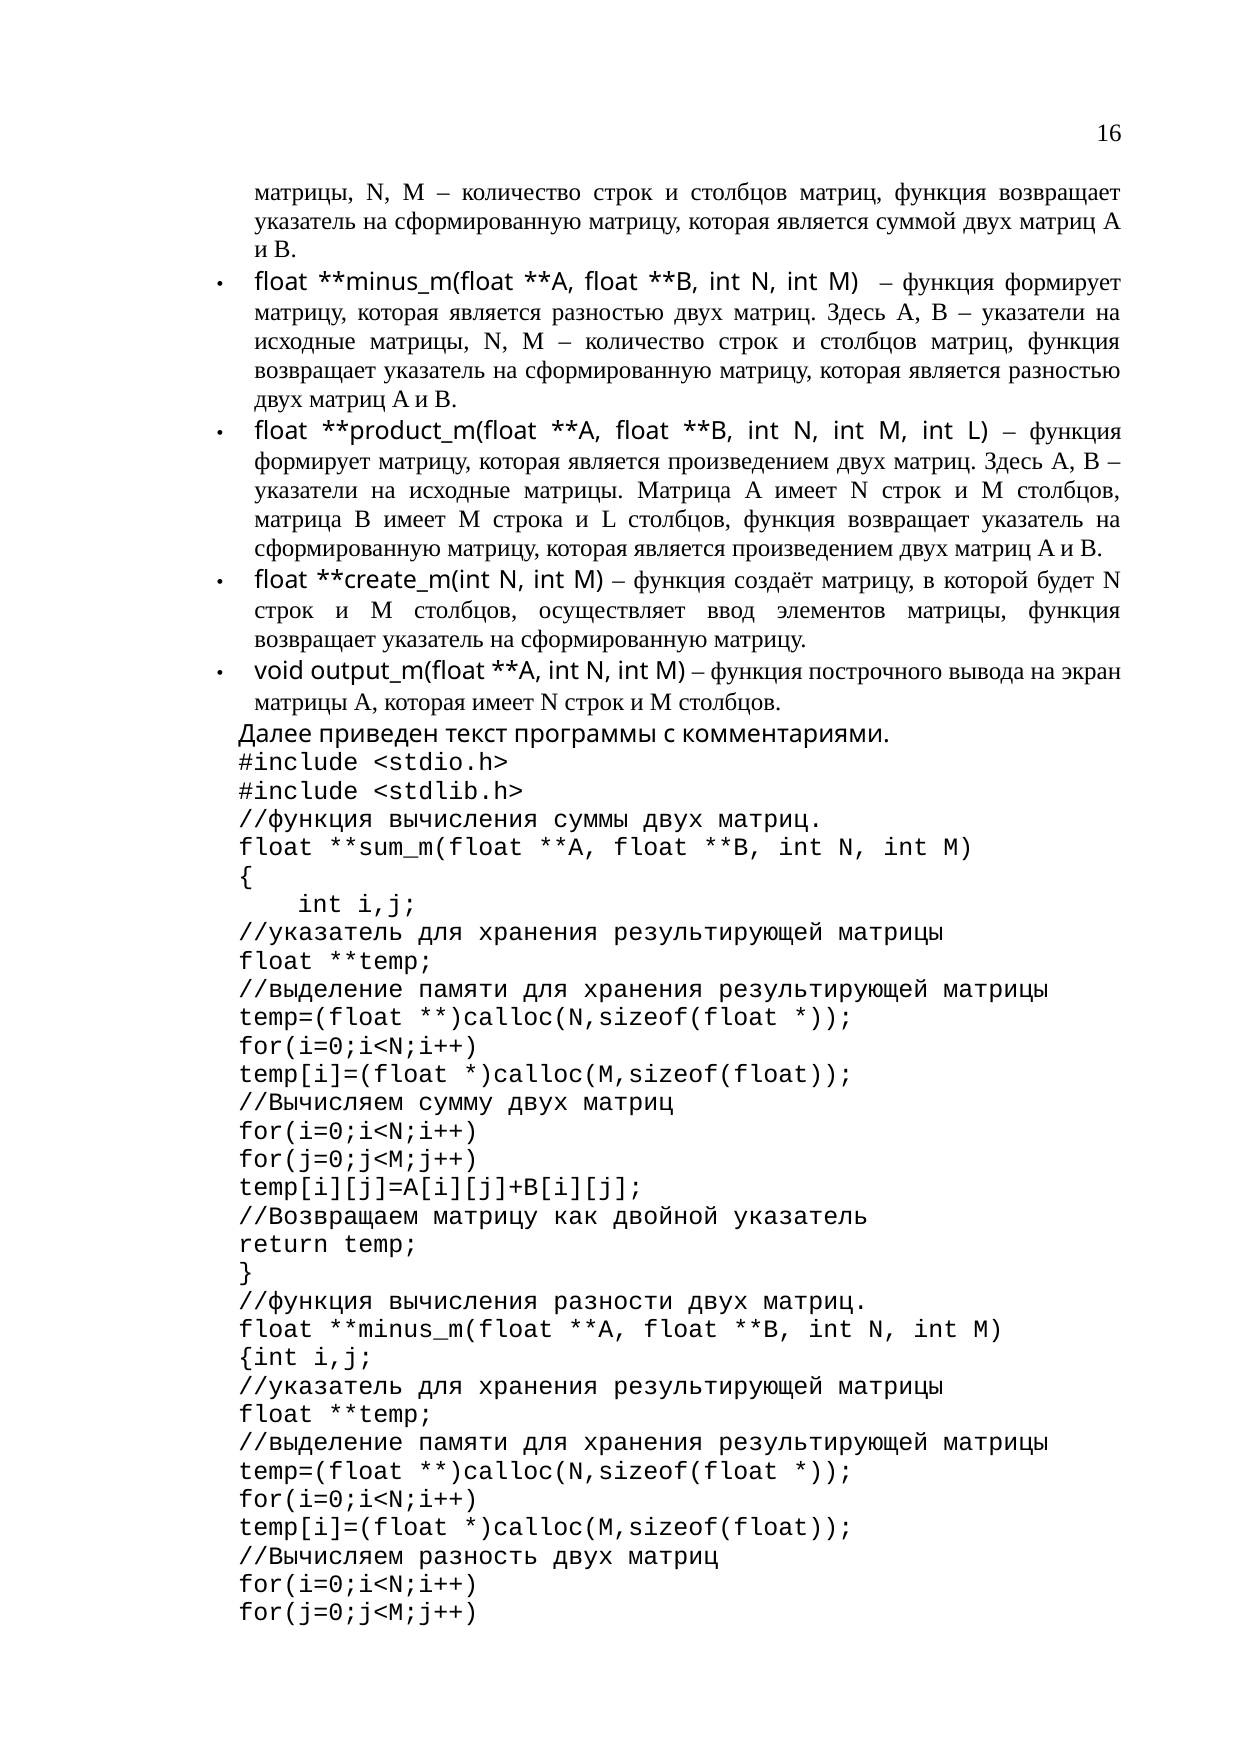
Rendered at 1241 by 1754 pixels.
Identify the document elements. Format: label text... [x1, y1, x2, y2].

text temp[i]=(float *)calloc(M,sizeof(float)); [238, 1515, 1121, 1543]
list матрицы, N, M – количество строк и столбцов матриц, функция возвращает указатель на сформированную матрицу, которая является суммой двух матриц A и B. [217, 177, 1121, 263]
text //указатель для хранения результирующей матрицы [238, 1373, 1121, 1402]
text for(i=0;i<N;i++) [238, 1118, 1121, 1147]
text //функция вычисления суммы двух матриц. [238, 807, 1121, 835]
text //выделение памяти для хранения результирующей матрицы [238, 977, 1121, 1005]
text return temp; [238, 1232, 1121, 1260]
list float **minus_m(float **A, float **B, int N, int M) – функция формирует матрицу, которая является разностью двух матриц. Здесь A, B – указатели на исходные матрицы, N, M – количество строк и столбцов матриц, функция возвращает указатель на сформированную матрицу, которая является разностью двух матриц A и B. [217, 263, 1121, 412]
text temp[i]=(float *)calloc(M,sizeof(float)); [238, 1062, 1121, 1090]
text float **temp; [238, 948, 1121, 977]
text for(i=0;i<N;i++) [238, 1033, 1121, 1062]
text temp=(float **)calloc(N,sizeof(float *)); [238, 1005, 1121, 1033]
text temp[i][j]=A[i][j]+B[i][j]; [238, 1175, 1121, 1203]
text {int i,j; [238, 1345, 1121, 1373]
text //функция вычисления разности двух матриц. [238, 1288, 1121, 1317]
text //Вычисляем разность двух матриц [238, 1543, 1121, 1572]
text temp=(float **)calloc(N,sizeof(float *)); [238, 1458, 1121, 1487]
text for(j=0;j<M;j++) [238, 1147, 1121, 1175]
text for(i=0;i<N;i++) [238, 1487, 1121, 1515]
text float **temp; [238, 1402, 1121, 1430]
list float **product_m(float **A, float **B, int N, int M, int L) – функция формирует матрицу, которая является произведением двух матриц. Здесь A, B – указатели на исходные матрицы. Матрица A имеет N строк и M столбцов, матрица B имеет M строка и L столбцов, функция возвращает указатель на сформированную матрицу, которая является произведением двух матриц A и B. [217, 412, 1121, 561]
text //указатель для хранения результирующей матрицы [238, 920, 1121, 948]
text } [238, 1260, 1121, 1288]
text //Возвращаем матрицу как двойной указатель [238, 1203, 1121, 1232]
list void output_m(float **A, int N, int M) – функция построчного вывода на экран матрицы A, которая имеет N строк и M столбцов. [217, 653, 1121, 716]
text for(i=0;i<N;i++) [238, 1572, 1121, 1600]
text int i,j; [238, 892, 1121, 920]
text #include <stdlib.h> [238, 778, 1121, 807]
text #include <stdio.h> [238, 750, 1121, 778]
text Далее приведен текст программы с комментариями. [179, 716, 1121, 750]
text //Вычисляем сумму двух матриц [238, 1090, 1121, 1118]
text float **minus_m(float **A, float **B, int N, int M) [238, 1317, 1121, 1345]
list float **create_m(int N, int M) – функция создаёт матрицу, в которой будет N строк и M столбцов, осуществляет ввод элементов матрицы, функция возвращает указатель на сформированную матрицу. [217, 561, 1121, 653]
text //выделение памяти для хранения результирующей матрицы [238, 1430, 1121, 1458]
text for(j=0;j<M;j++) [238, 1600, 1121, 1628]
text { [238, 863, 1121, 892]
text float **sum_m(float **A, float **B, int N, int M) [238, 835, 1121, 863]
